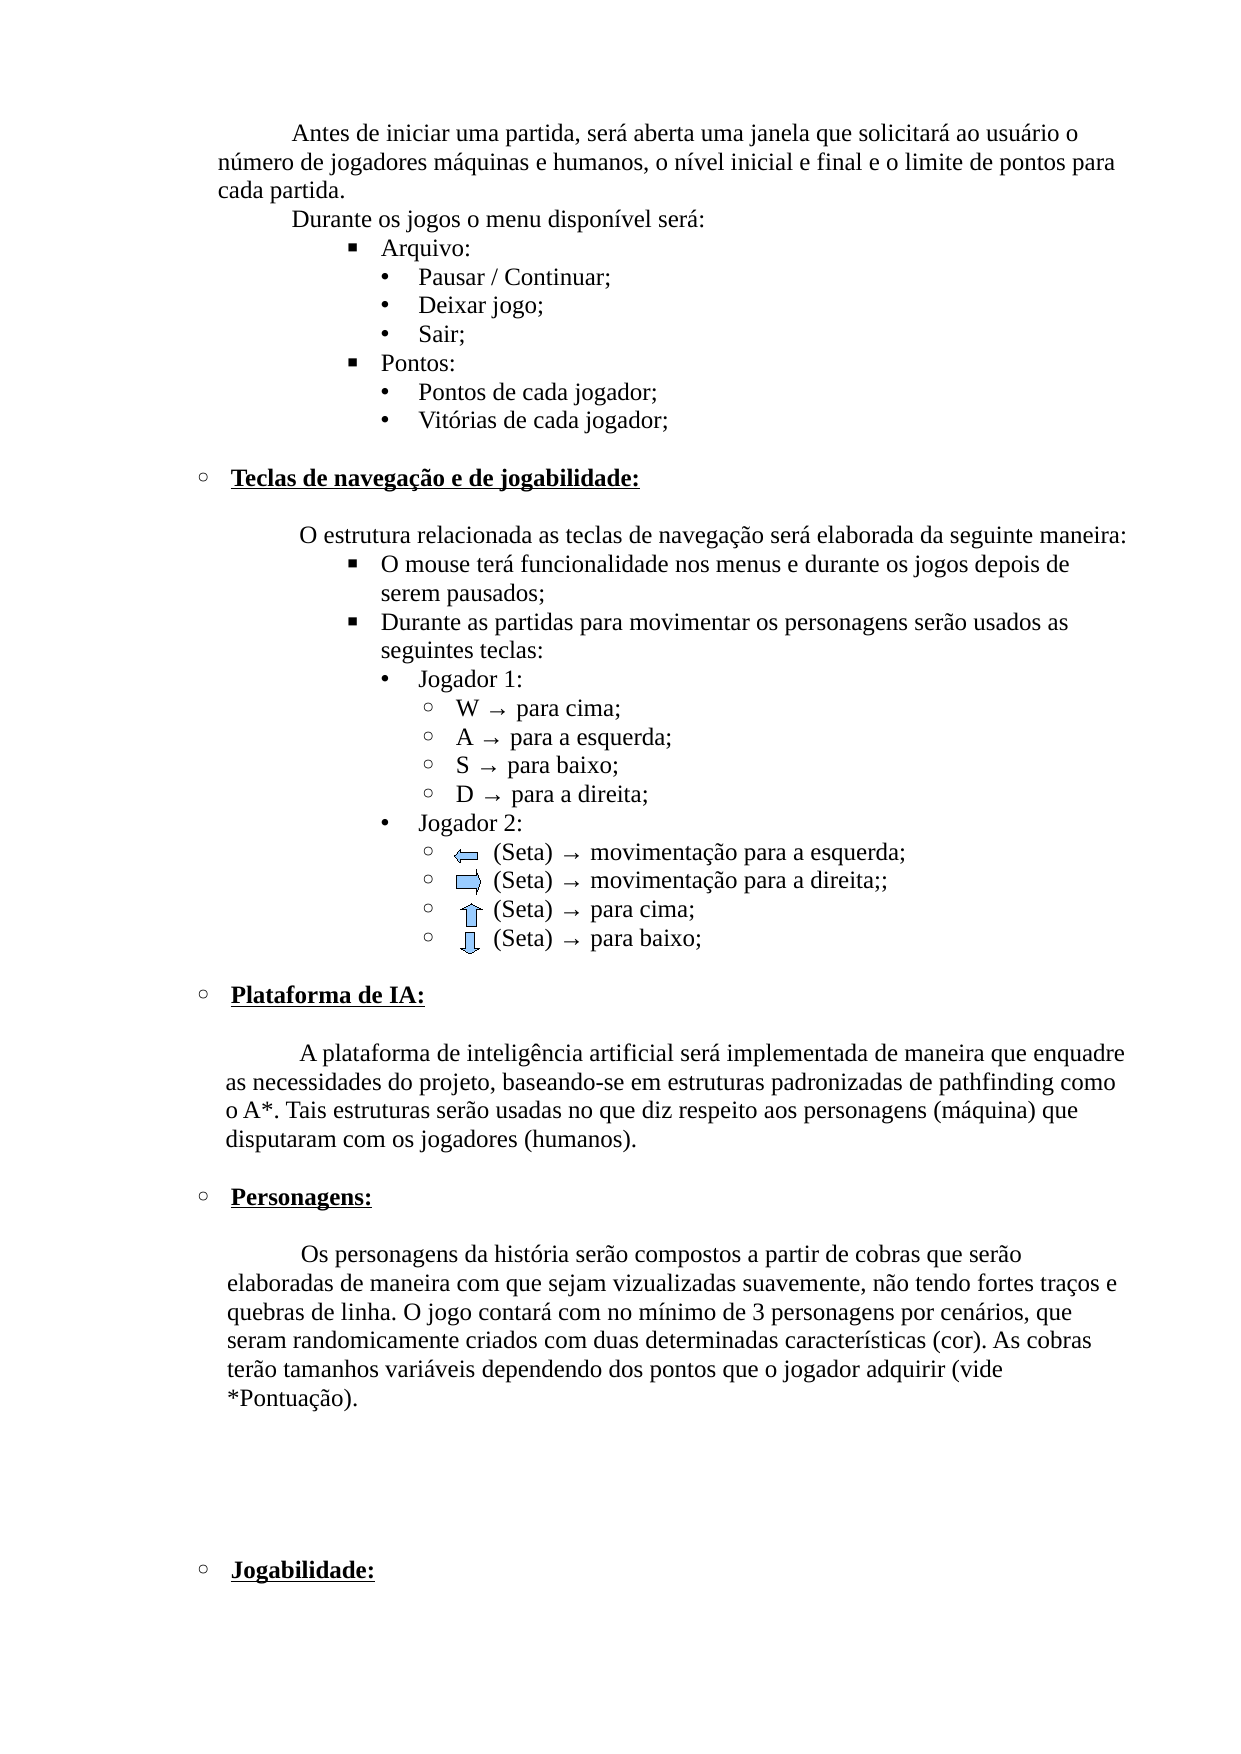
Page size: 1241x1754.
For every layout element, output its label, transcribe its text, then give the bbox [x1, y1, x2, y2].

list Jogabilidade: [193, 1556, 1133, 1584]
list S → para baixo; [418, 751, 1133, 779]
text A plataforma de inteligência artificial será implementada de maneira que enquadre as necessidades do projeto, baseando-se em estruturas padronizadas de pathfinding como o A*. Tais estruturas serão usadas no que diz respeito aos personagens (máquina) que disputaram com os jogadores (humanos). [225, 1038, 1133, 1153]
list Plataforma de IA: [193, 981, 1133, 1009]
list D → para a direita; [418, 779, 1133, 808]
text Durante os jogos o menu disponível será: [218, 204, 1133, 233]
list (Seta) → para baixo; [418, 923, 1133, 952]
list O mouse terá funcionalidade nos menus e durante os jogos depois de serem pausados; [343, 549, 1133, 607]
text O estrutura relacionada as teclas de navegação será elaborada da seguinte maneira: [225, 521, 1133, 549]
list Personagens: [193, 1182, 1133, 1211]
text Os personagens da história serão compostos a partir de cobras que serão elaboradas de maneira com que sejam vizualizadas suavemente, não tendo fortes traços e quebras de linha. O jogo contará com no mínimo de 3 personagens por cenários, que seram randomicamente criados com duas determinadas características (cor). As cobras terão tamanhos variáveis dependendo dos pontos que o jogador adquirir (vide *Pontuação). [227, 1239, 1133, 1412]
list (Seta) → movimentação para a esquerda; [418, 837, 1133, 866]
list Arquivo: [343, 233, 1133, 262]
list Pausar / Continuar; [381, 262, 1133, 291]
list Pontos: [343, 348, 1133, 377]
list Deixar jogo; [381, 291, 1133, 319]
list Sair; [381, 319, 1133, 348]
list Durante as partidas para movimentar os personagens serão usados as seguintes teclas: [343, 607, 1133, 664]
list (Seta) → movimentação para a direita;; [418, 866, 1133, 894]
list (Seta) → para cima; [418, 894, 1133, 923]
text Antes de iniciar uma partida, será aberta uma janela que solicitará ao usuário o número de jogadores máquinas e humanos, o nível inicial e final e o limite de pontos para cada partida. [218, 118, 1133, 204]
list Teclas de navegação e de jogabilidade: [193, 463, 1133, 492]
list Jogador 1: [381, 664, 1133, 693]
list A → para a esquerda; [418, 722, 1133, 751]
list Pontos de cada jogador; [381, 377, 1133, 406]
list Jogador 2: [381, 808, 1133, 837]
list Vitórias de cada jogador; [381, 406, 1133, 434]
list W → para cima; [418, 693, 1133, 722]
